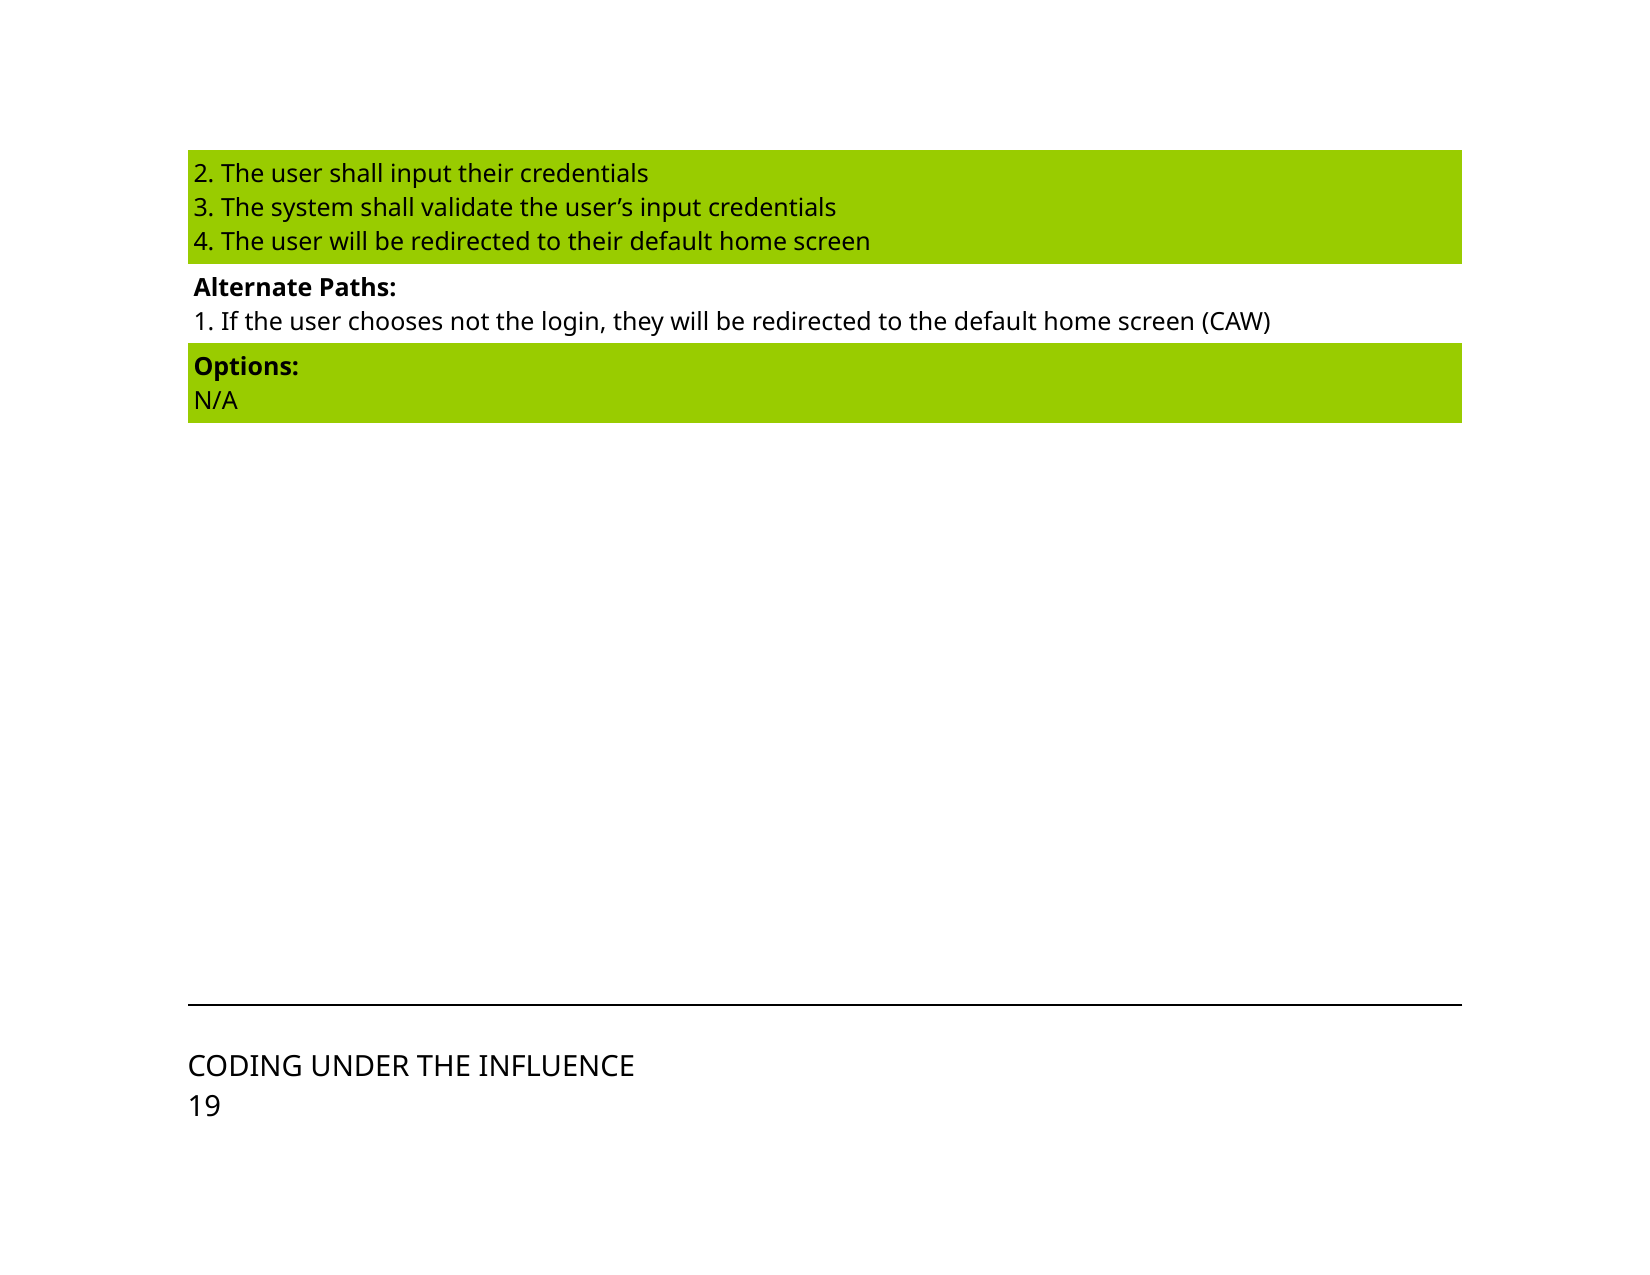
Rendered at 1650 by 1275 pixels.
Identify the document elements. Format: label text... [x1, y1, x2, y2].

table_cell Options: N/A [188, 343, 1462, 423]
table_cell Alternate Paths: 1. If the user chooses not the login, they will be redirected to the default home screen (CAW) [188, 264, 1462, 343]
table_cell 2. The user shall input their credentials 3. The system shall validate the user’s input credentials 4. The user will be redirected to their default home screen [188, 150, 1462, 264]
